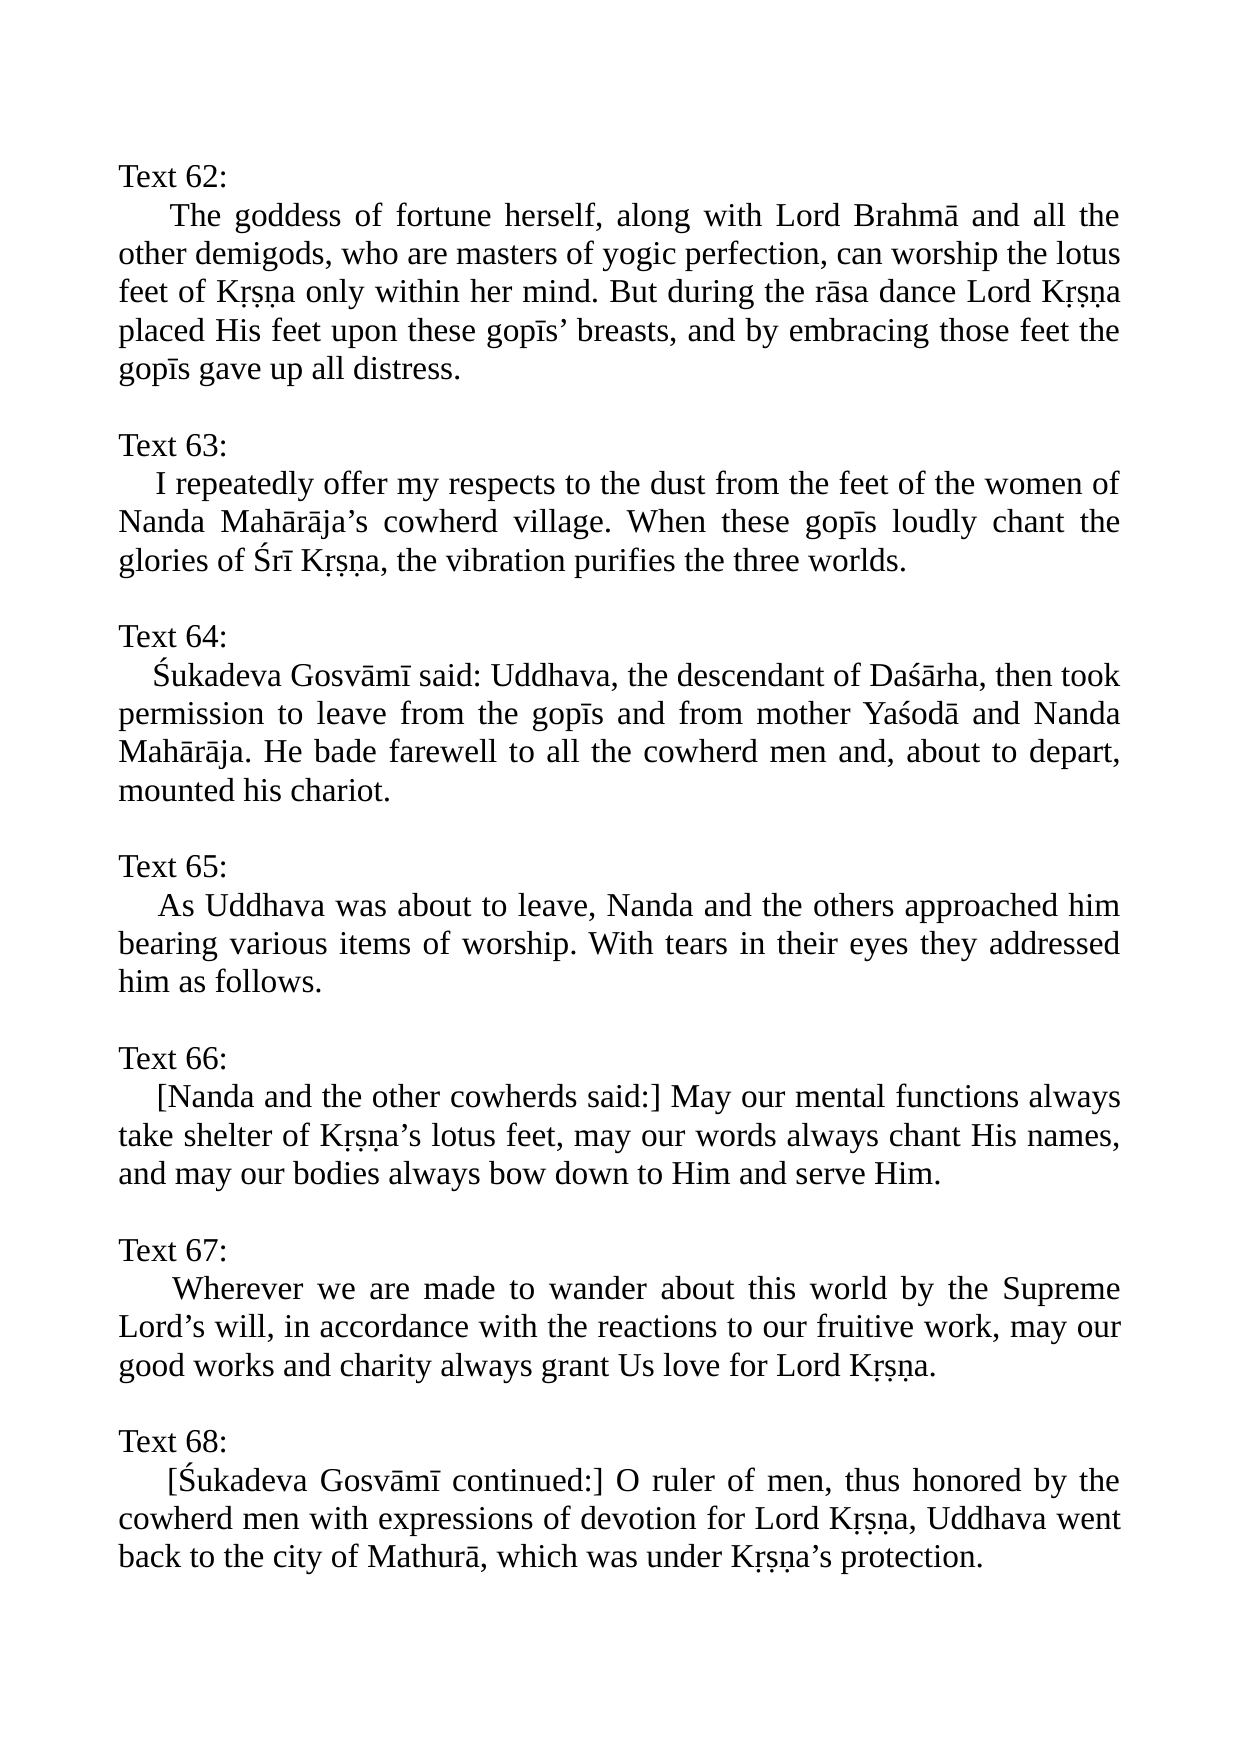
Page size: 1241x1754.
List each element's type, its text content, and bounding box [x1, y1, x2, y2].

text Text 63: [118, 425, 1122, 463]
text Śukadeva Gosvāmī said: Uddhava, the descendant of Daśārha, then took permission to leave from the gopīs and from mother Yaśodā and Nanda Mahārāja. He bade farewell to all the cowherd men and, about to depart, mounted his chariot. [118, 655, 1122, 808]
text Text 64: [118, 616, 1122, 655]
text The goddess of fortune herself, along with Lord Brahmā and all the other demigods, who are masters of yogic perfection, can worship the lotus feet of Kṛṣṇa only within her mind. But during the rāsa dance Lord Kṛṣṇa placed His feet upon these gopīs’ breasts, and by embracing those feet the gopīs gave up all distress. [118, 195, 1122, 386]
text Text 65: [118, 846, 1122, 885]
text [Śukadeva Gosvāmī continued:] O ruler of men, thus honored by the cowherd men with expressions of devotion for Lord Kṛṣṇa, Uddhava went back to the city of Mathurā, which was under Kṛṣṇa’s protection. [118, 1460, 1122, 1575]
text Wherever we are made to wander about this world by the Supreme Lord’s will, in accordance with the reactions to our fruitive work, may our good works and charity always grant Us love for Lord Kṛṣṇa. [118, 1268, 1122, 1383]
text Text 68: [118, 1421, 1122, 1460]
text Text 66: [118, 1038, 1122, 1076]
text Text 62: [118, 156, 1122, 195]
text Text 67: [118, 1230, 1122, 1268]
text As Uddhava was about to leave, Nanda and the others approached him bearing various items of worship. With tears in their eyes they addressed him as follows. [118, 885, 1122, 1000]
text [Nanda and the other cowherds said:] May our mental functions always take shelter of Kṛṣṇa’s lotus feet, may our words always chant His names, and may our bodies always bow down to Him and serve Him. [118, 1076, 1122, 1191]
text I repeatedly offer my respects to the dust from the feet of the women of Nanda Mahārāja’s cowherd village. When these gopīs loudly chant the glories of Śrī Kṛṣṇa, the vibration purifies the three worlds. [118, 463, 1122, 578]
